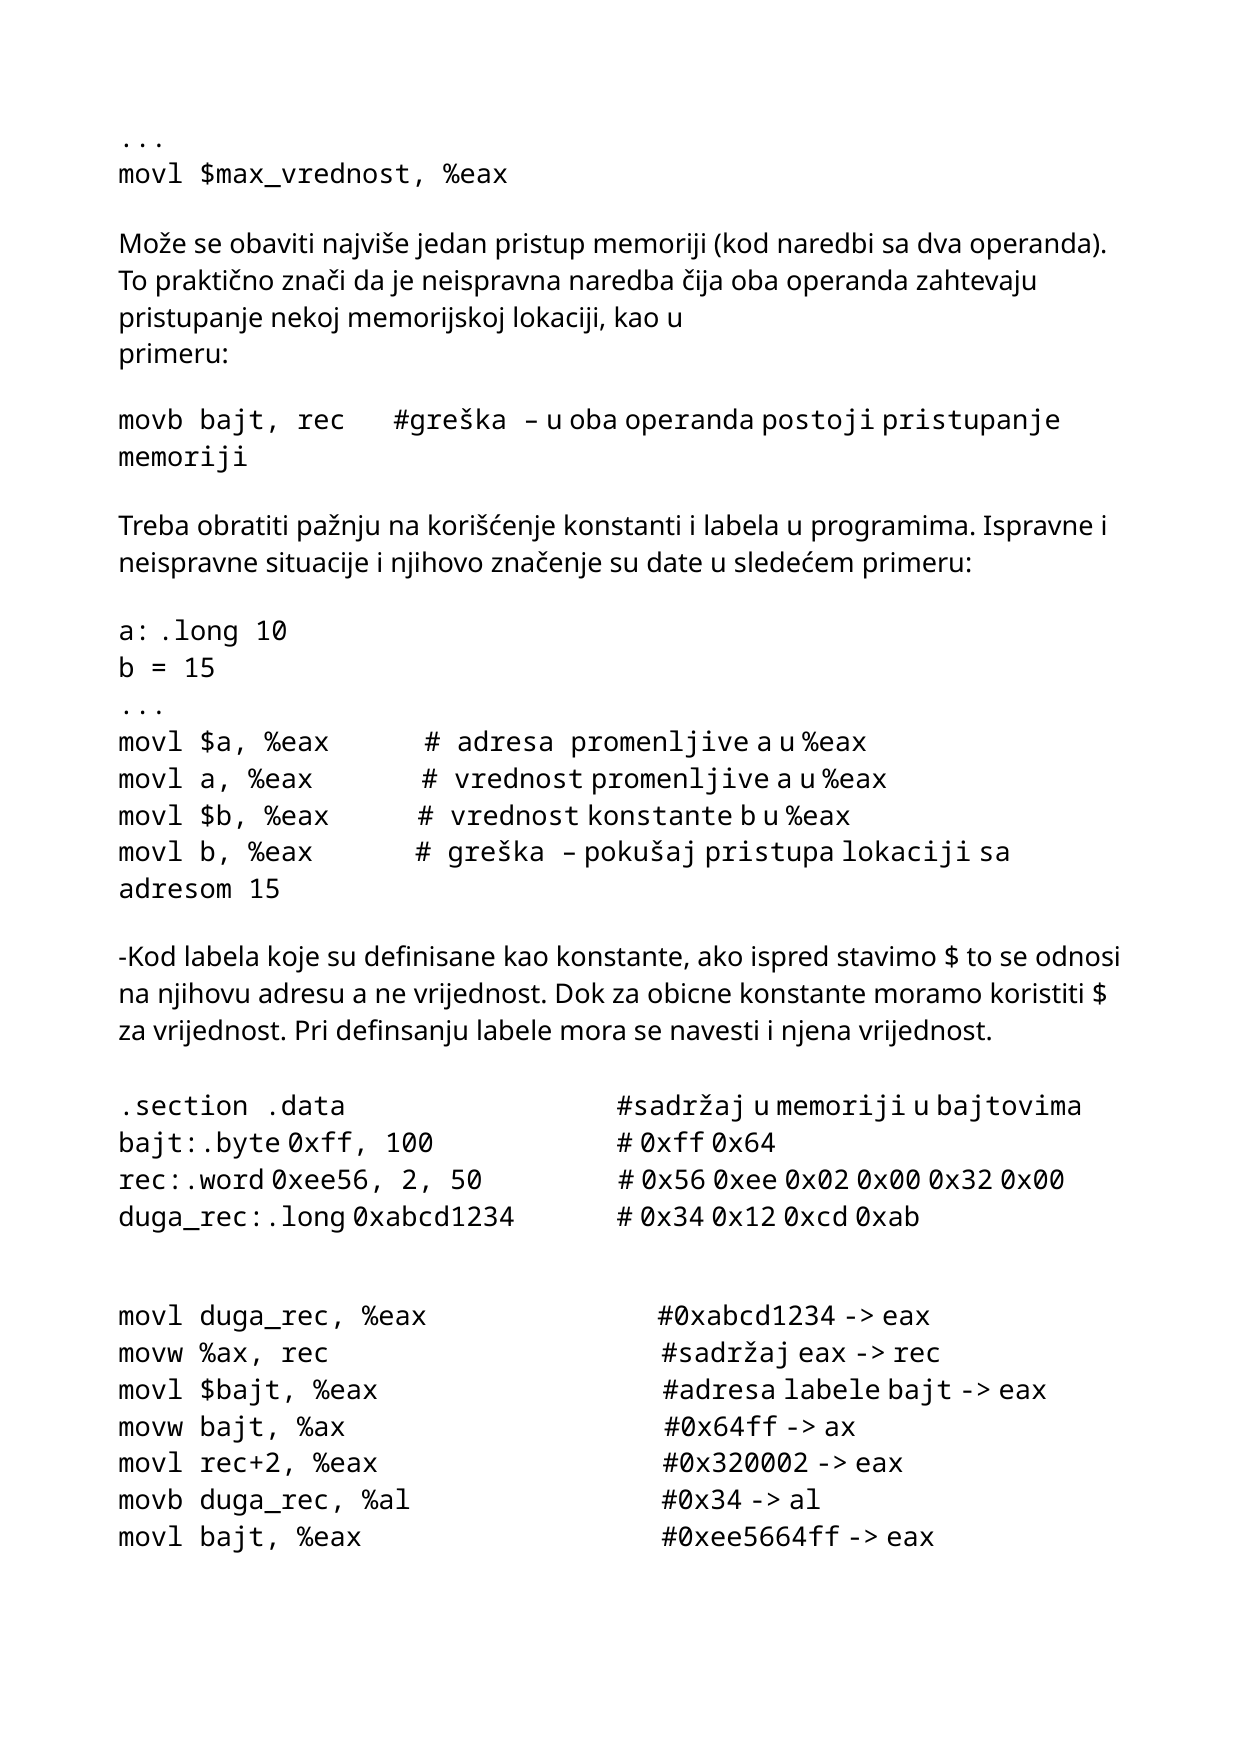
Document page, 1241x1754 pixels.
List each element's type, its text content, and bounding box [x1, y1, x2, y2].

text Može se obaviti najviše jedan pristup memoriji (kod naredbi sa dva operanda). To praktično znači da je neispravna naredba čija oba operanda zahtevaju pristupanje nekoj memorijskoj lokaciji, kao u primeru: [118, 192, 1122, 401]
text -Kod labela koje su definisane kao konstante, ako ispred stavimo $ to se odnosi na njihovu adresu a ne vrijednost. Dok za obicne konstante moramo koristiti $ za vrijednost. Pri definsanju labele mora se navesti i njena vrijednost. [118, 938, 1122, 1048]
text movb bajt, rec #greška – u oba operanda postoji pristupanje memoriji [118, 401, 1122, 474]
text a: .long 10 b = 15 ... movl $a, %eax # adresa promenljive a u %eax movl a, %eax # vrednost promenljive a u %eax movl $b, %eax # vrednost konstante b u %eax movl b, %eax # greška – pokušaj pristupa lokaciji sa adresom 15 [118, 580, 1122, 907]
text movl duga_rec, %eax #0xabcd1234 -> eax movw %ax, rec #sadržaj eax -> rec movl $bajt, %eax #adresa labele bajt -> eax movw bajt, %ax #0x64ff -> ax movl rec+2, %eax #0x320002 -> eax movb duga_rec, %al #0x34 -> al movl bajt, %eax #0xee5664ff -> eax [118, 1296, 1122, 1554]
text Treba obratiti pažnju na korišćenje konstanti i labela u programima. Ispravne i neispravne situacije i njihovo značenje su date u sledećem primeru: [118, 474, 1122, 580]
text .section .data #sadržaj u memoriji u bajtovima bajt:.byte 0xff, 100 # 0xff 0x64 rec:.word 0xee56, 2, 50 # 0x56 0xee 0x02 0x00 0x32 0x00 duga_rec:.long 0xabcd1234 # 0x34 0x12 0xcd 0xab [118, 1087, 1122, 1234]
text ... movl $max_vrednost, %eax [118, 118, 1122, 192]
